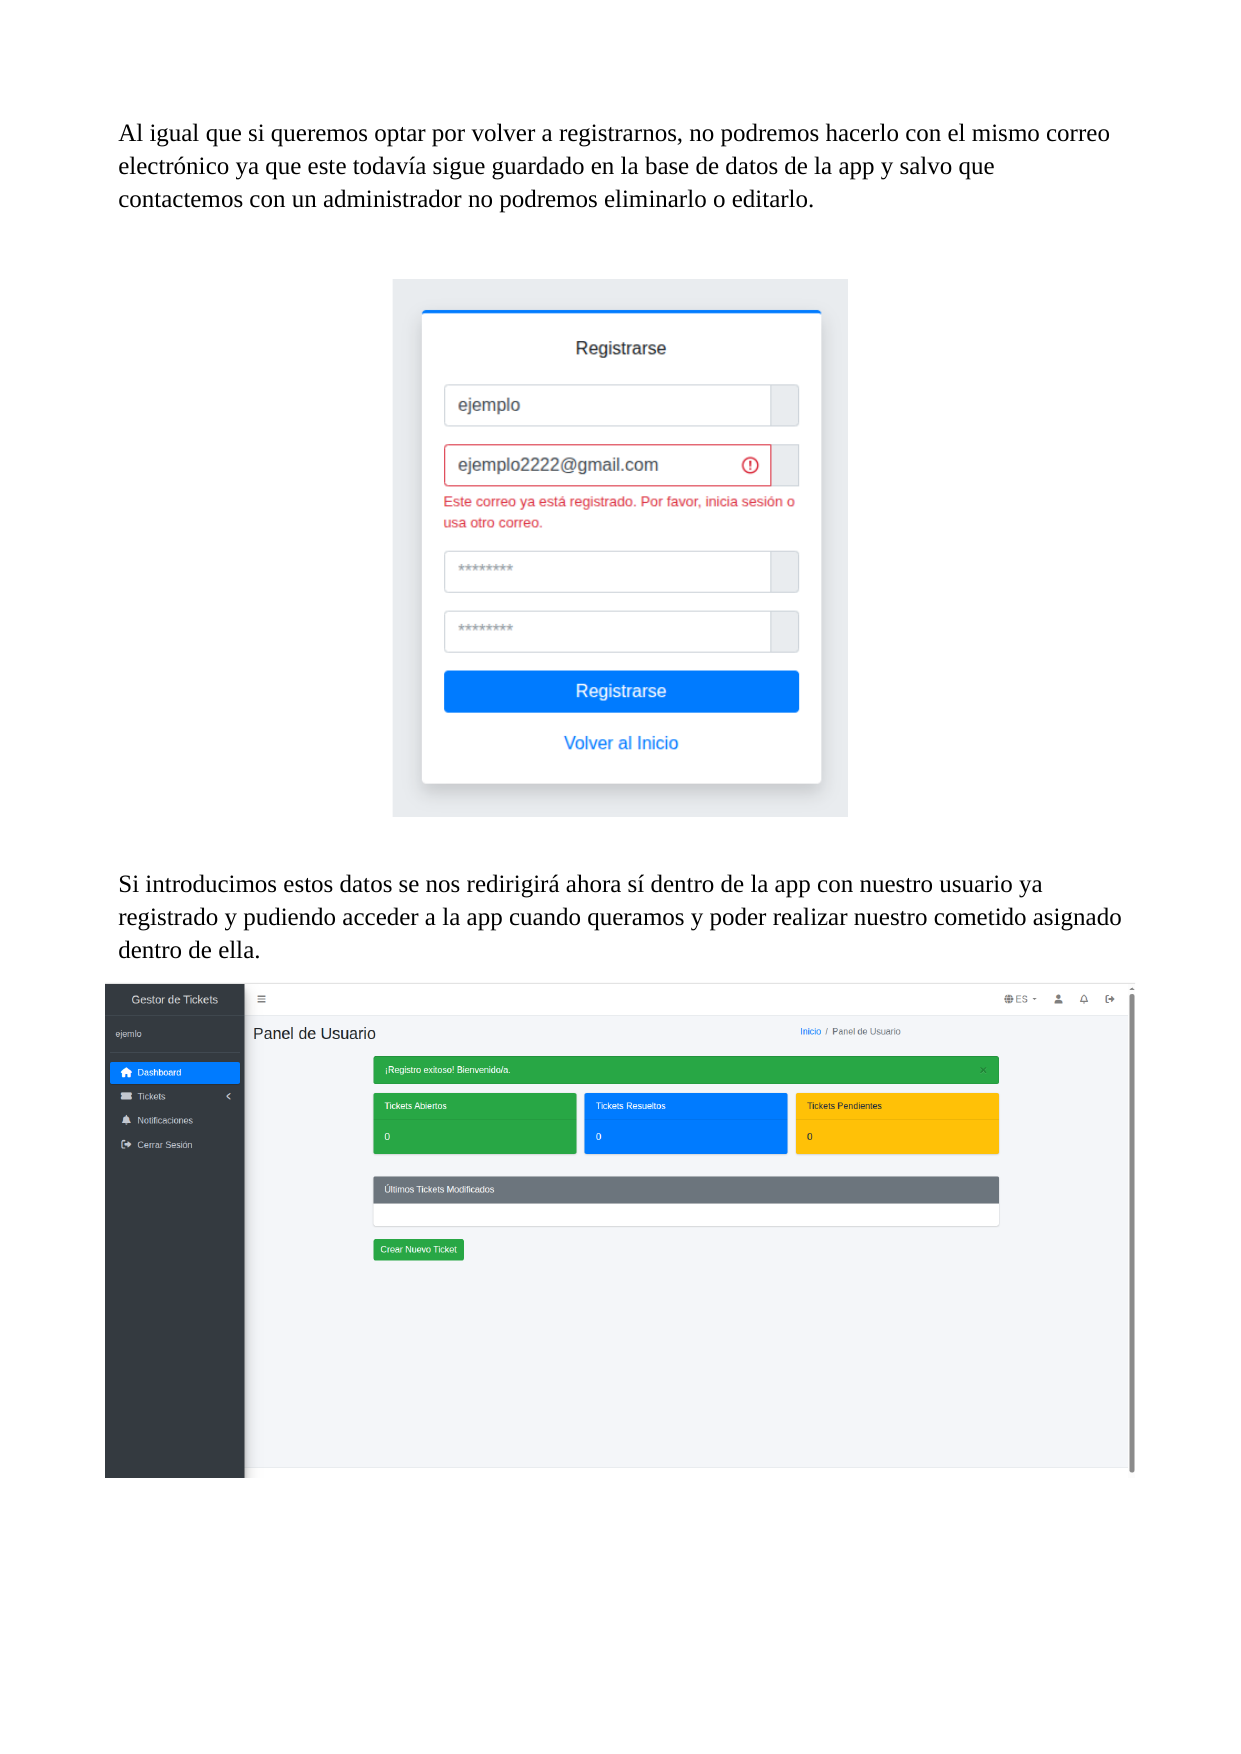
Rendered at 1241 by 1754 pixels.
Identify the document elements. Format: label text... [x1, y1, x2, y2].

text Si introducimos estos datos se nos redirigirá ahora sí dentro de la app con nuestro usuario ya registrado y pudiendo acceder a la app cuando queramos y poder realizar nuestro cometido asignado dentro de ella. [118, 869, 1122, 963]
picture [105, 982, 1135, 1478]
text Al igual que si queremos optar por volver a registrarnos, no podremos hacerlo con el mismo correo electrónico ya que este todavía sigue guardado en la base de datos de la app y salvo que contactemos con un administrador no podremos eliminarlo o editarlo. [118, 118, 1122, 213]
picture [392, 279, 848, 817]
